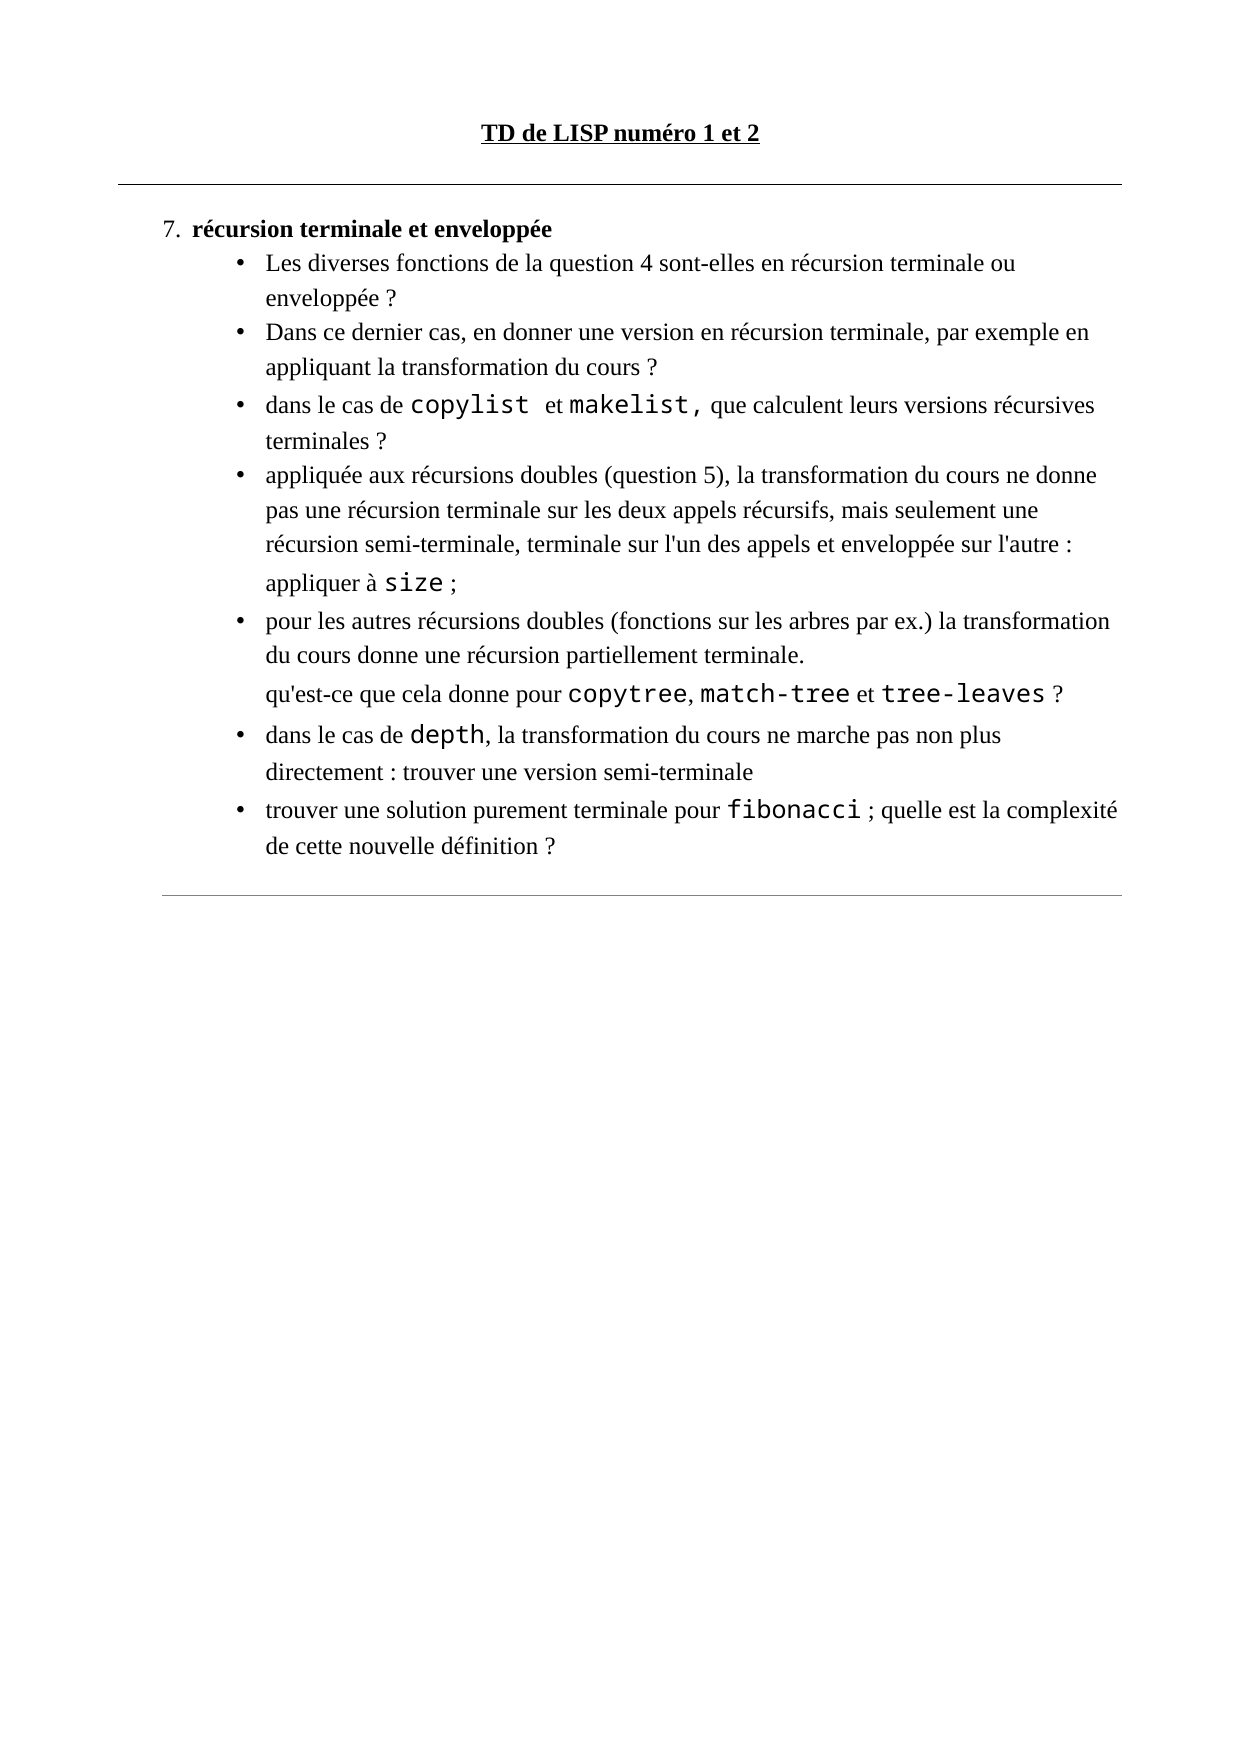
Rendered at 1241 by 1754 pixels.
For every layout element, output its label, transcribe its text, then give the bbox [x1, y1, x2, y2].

list dans le cas de copylist et makelist, que calculent leurs versions récursives terminales ? [236, 386, 1122, 455]
list Les diverses fonctions de la question 4 sont-elles en récursion terminale ou enveloppée ? [236, 248, 1122, 312]
list trouver une solution purement terminale pour fibonacci ; quelle est la complexité de cette nouvelle définition ? [236, 791, 1122, 860]
list appliquée aux récursions doubles (question 5), la transformation du cours ne donne pas une récursion terminale sur les deux appels récursifs, mais seulement une récursion semi-terminale, terminale sur l'un des appels et enveloppée sur l'autre : appliquer à size ; [236, 461, 1122, 599]
list dans le cas de depth, la transformation du cours ne marche pas non plus directement : trouver une version semi-terminale [236, 717, 1122, 786]
list pour les autres récursions doubles (fonctions sur les arbres par ex.) la transformation du cours donne une récursion partiellement terminale. qu'est-ce que cela donne pour copytree, match-tree et tree-leaves ? [236, 606, 1122, 710]
list récursion terminale et enveloppée [162, 214, 1122, 243]
list Dans ce dernier cas, en donner une version en récursion terminale, par exemple en appliquant la transformation du cours ? [236, 317, 1122, 381]
